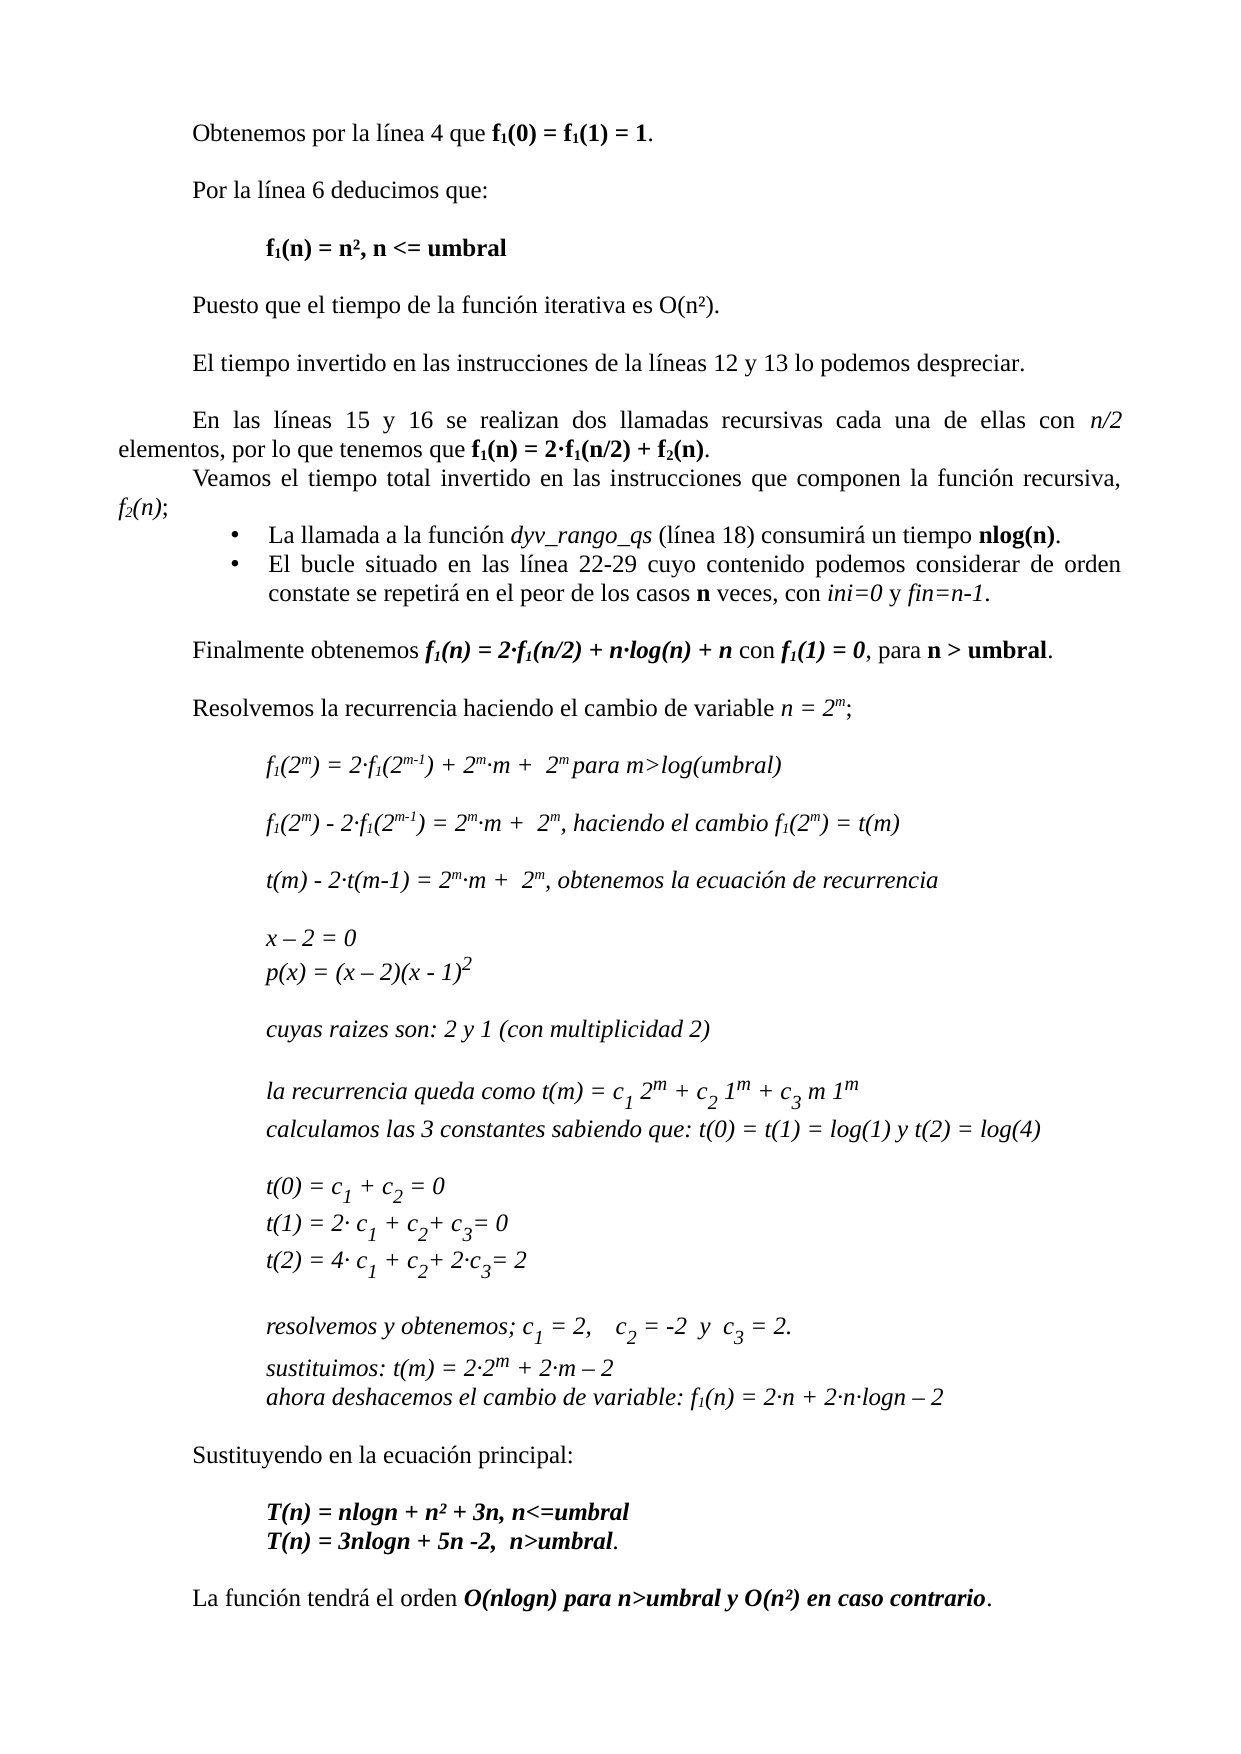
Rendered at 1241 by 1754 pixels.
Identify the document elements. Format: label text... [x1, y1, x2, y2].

text t(m) - 2·t(m-1) = 2m·m + 2m, obtenemos la ecuación de recurrencia [118, 866, 1122, 894]
text x – 2 = 0 [118, 923, 1122, 952]
text Puesto que el tiempo de la función iterativa es O(n²). [118, 291, 1122, 319]
text Obtenemos por la línea 4 que f1(0) = f1(1) = 1. [118, 118, 1122, 147]
text Resolvemos la recurrencia haciendo el cambio de variable n = 2m; [118, 693, 1122, 722]
text La función tendrá el orden O(nlogn) para n>umbral y O(n²) en caso contrario. [118, 1583, 1122, 1612]
text t(0) = c1 + c2 = 0 [118, 1171, 1122, 1208]
list El bucle situado en las línea 22-29 cuyo contenido podemos considerar de orden constate se repetirá en el peor de los casos n veces, con ini=0 y fin=n-1. [231, 549, 1122, 607]
text t(2) = 4· c1 + c2+ 2·c3= 2 [118, 1246, 1122, 1283]
text p(x) = (x – 2)(x - 1)2 [118, 952, 1122, 985]
text Por la línea 6 deducimos que: [118, 176, 1122, 204]
text T(n) = nlogn + n² + 3n, n<=umbral [118, 1497, 1122, 1526]
text f1(2m) = 2·f1(2m-1) + 2m·m + 2m para m>log(umbral) [118, 751, 1122, 779]
text resolvemos y obtenemos; c1 = 2, c2 = -2 y c3 = 2. [118, 1311, 1122, 1349]
text cuyas raizes son: 2 y 1 (con multiplicidad 2) [118, 1014, 1122, 1043]
text T(n) = 3nlogn + 5n -2, n>umbral. [118, 1526, 1122, 1555]
text En las líneas 15 y 16 se realizan dos llamadas recursivas cada una de ellas con n/2 elementos, por lo que tenemos que f1(n) = 2·f1(n/2) + f2(n). [118, 406, 1122, 463]
text f1(n) = n², n <= umbral [118, 233, 1122, 262]
list La llamada a la función dyv_rango_qs (línea 18) consumirá un tiempo nlog(n). [231, 521, 1122, 549]
text Veamos el tiempo total invertido en las instrucciones que componen la función recursiva, f2(n); [118, 463, 1122, 521]
text sustituimos: t(m) = 2·2m + 2·m – 2 [118, 1349, 1122, 1382]
text calculamos las 3 constantes sabiendo que: t(0) = t(1) = log(1) y t(2) = log(4) [118, 1114, 1122, 1142]
text Sustituyendo en la ecuación principal: [118, 1440, 1122, 1468]
text f1(2m) - 2·f1(2m-1) = 2m·m + 2m, haciendo el cambio f1(2m) = t(m) [118, 808, 1122, 837]
text El tiempo invertido en las instrucciones de la líneas 12 y 13 lo podemos despreciar. [118, 348, 1122, 377]
text ahora deshacemos el cambio de variable: f1(n) = 2·n + 2·n·logn – 2 [118, 1382, 1122, 1411]
text t(1) = 2· c1 + c2+ c3= 0 [118, 1208, 1122, 1246]
text la recurrencia queda como t(m) = c1 2m + c2 1m + c3 m 1m [118, 1072, 1122, 1114]
text Finalmente obtenemos f1(n) = 2·f1(n/2) + n·log(n) + n con f1(1) = 0, para n > umbral. [118, 636, 1122, 664]
